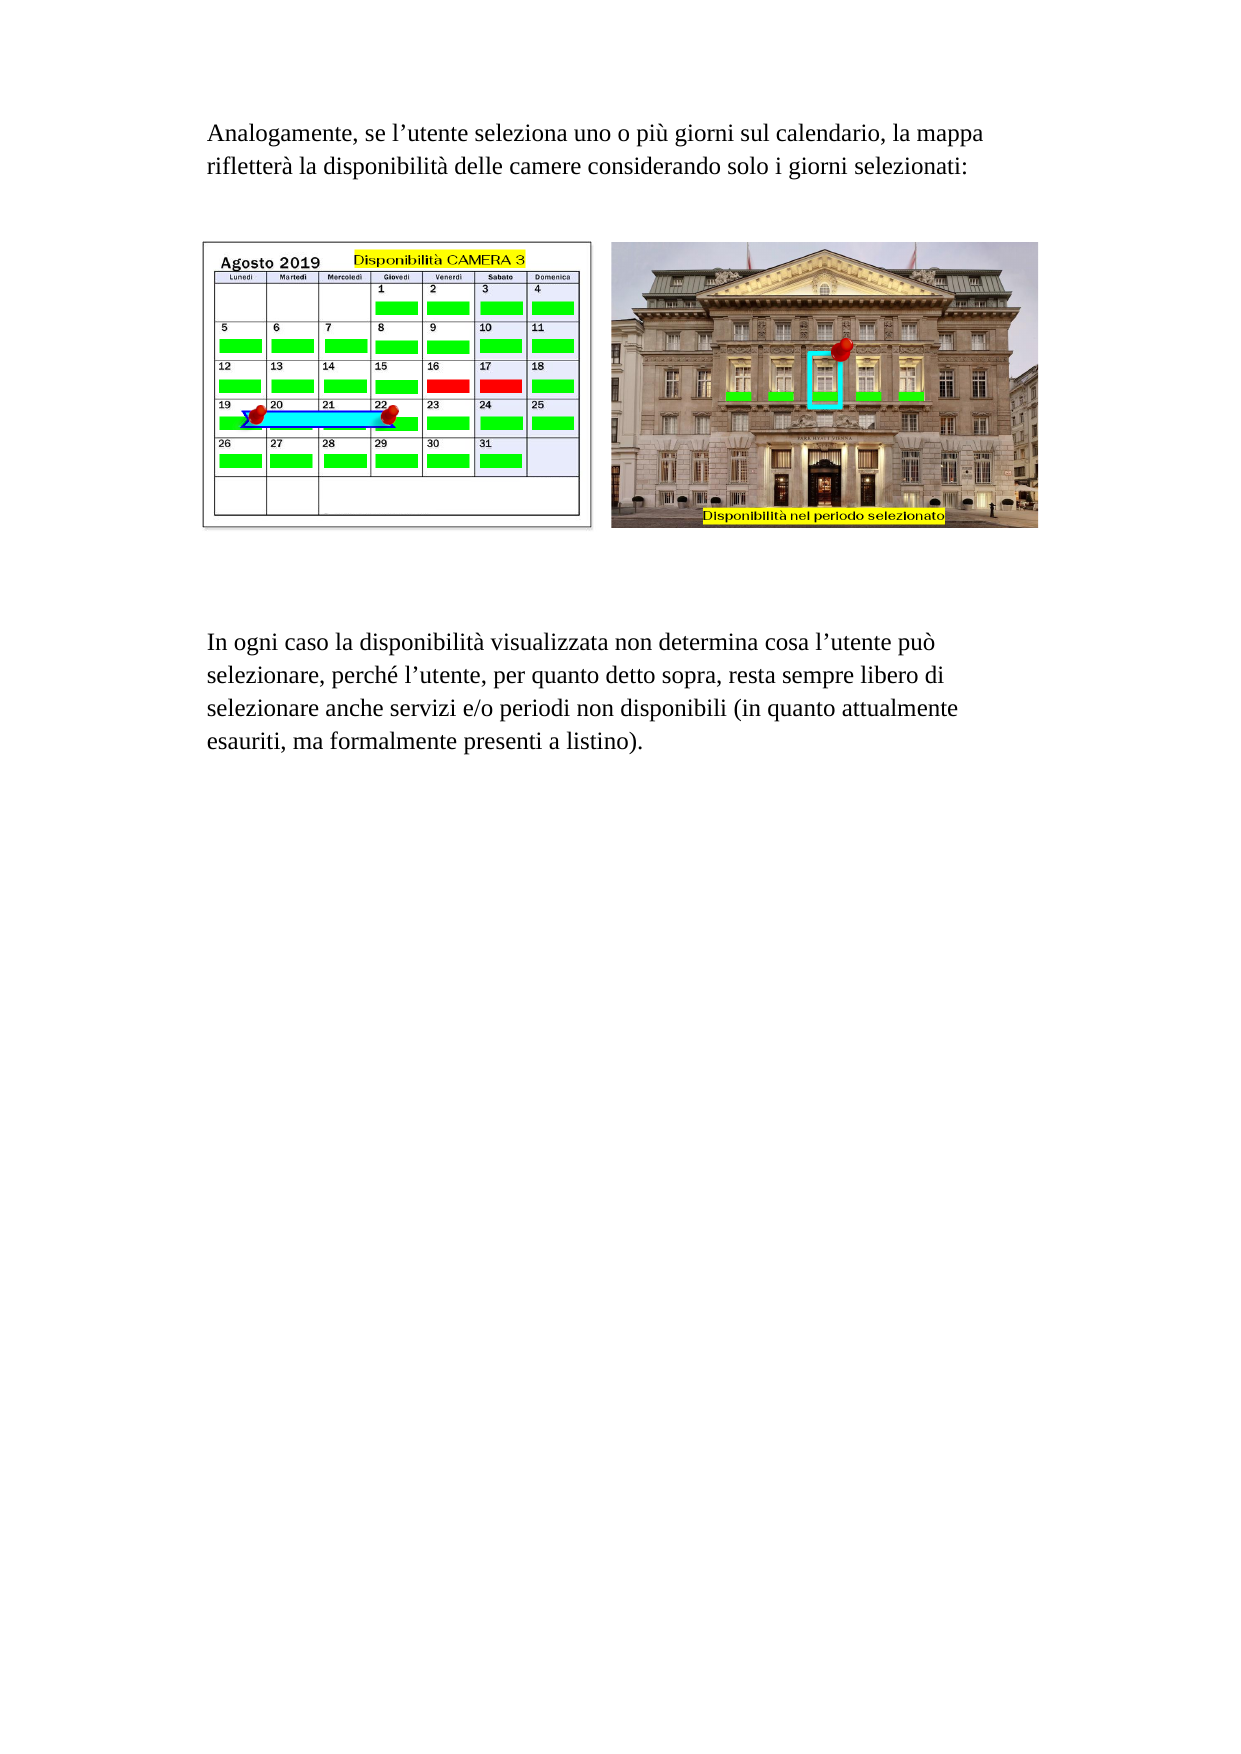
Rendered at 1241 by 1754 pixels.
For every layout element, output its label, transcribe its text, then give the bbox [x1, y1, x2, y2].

picture [191, 230, 602, 538]
text Analogamente, se l’utente seleziona uno o più giorni sul calendario, la mappa rifletterà la disponibilità delle camere considerando solo i giorni selezionati: [207, 118, 1033, 180]
text In ogni caso la disponibilità visualizzata non determina cosa l’utente può selezionare, perché l’utente, per quanto detto sopra, resta sempre libero di selezionare anche servizi e/o periodi non disponibili (in quanto attualmente esauriti, ma formalmente presenti a listino). [207, 627, 1033, 755]
picture [611, 242, 1039, 528]
